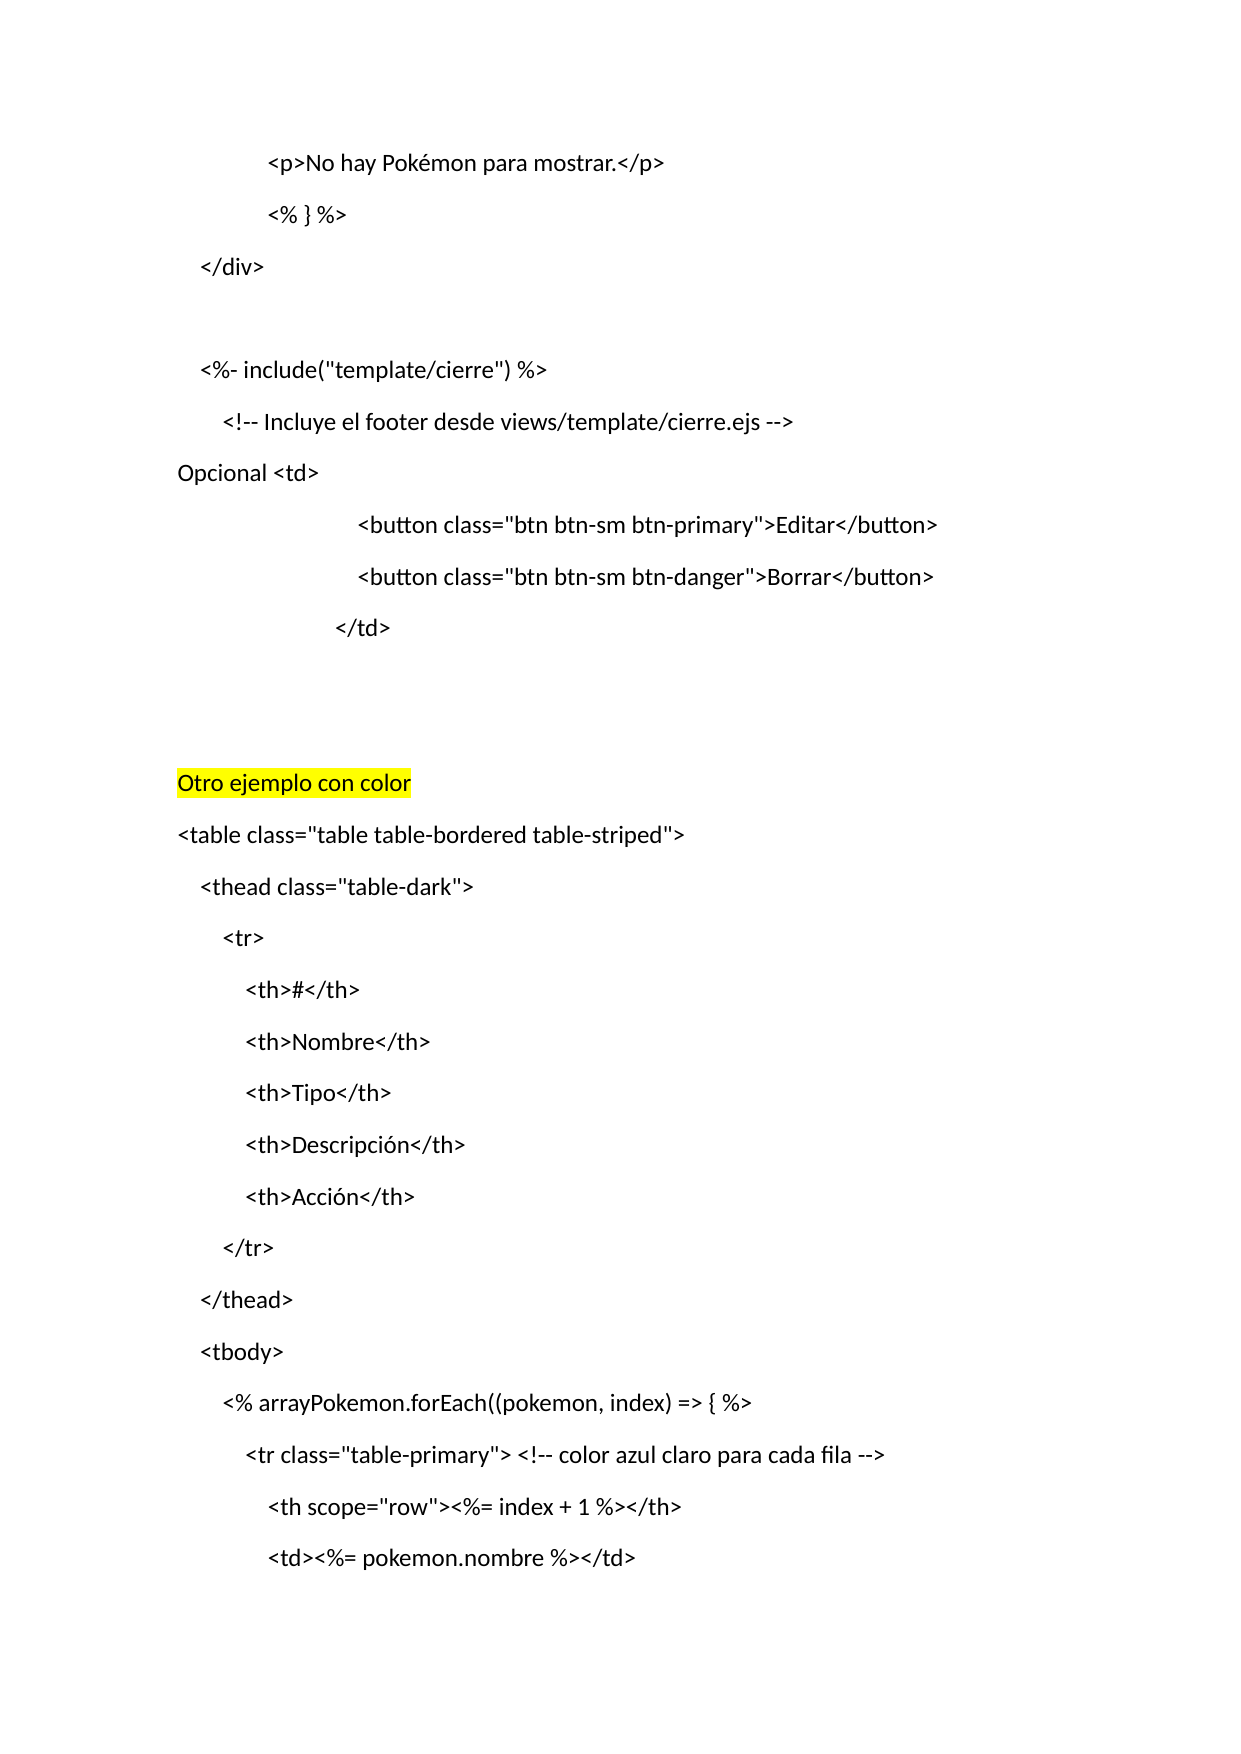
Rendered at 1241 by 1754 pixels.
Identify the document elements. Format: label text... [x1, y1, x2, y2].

text <tr class="table-primary"> <!-- color azul claro para cada fila --> [177, 1439, 1063, 1470]
text <% arrayPokemon.forEach((pokemon, index) => { %> [177, 1388, 1063, 1418]
text Opcional <td> [177, 458, 1063, 488]
text </div> [177, 251, 1063, 281]
text <th>Descripción</th> [177, 1129, 1063, 1160]
text <th>Nombre</th> [177, 1026, 1063, 1056]
text <thead class="table-dark"> [177, 871, 1063, 901]
text <tbody> [177, 1336, 1063, 1366]
text <th>Tipo</th> [177, 1078, 1063, 1108]
text </td> [177, 613, 1063, 643]
text <td><%= pokemon.nombre %></td> [177, 1543, 1063, 1573]
text <table class="table table-bordered table-striped"> [177, 819, 1063, 850]
text </tr> [177, 1233, 1063, 1263]
text </thead> [177, 1284, 1063, 1315]
text Otro ejemplo con color [177, 768, 1063, 798]
text <!-- Incluye el footer desde views/template/cierre.ejs --> [177, 406, 1063, 436]
text <% } %> [177, 199, 1063, 230]
text <tr> [177, 923, 1063, 953]
text <th scope="row"><%= index + 1 %></th> [177, 1491, 1063, 1521]
text <th>Acción</th> [177, 1181, 1063, 1211]
text <button class="btn btn-sm btn-danger">Borrar</button> [177, 561, 1063, 591]
text <button class="btn btn-sm btn-primary">Editar</button> [177, 509, 1063, 540]
text <p>No hay Pokémon para mostrar.</p> [177, 148, 1063, 178]
text <%- include("template/cierre") %> [177, 354, 1063, 385]
text <th>#</th> [177, 974, 1063, 1005]
